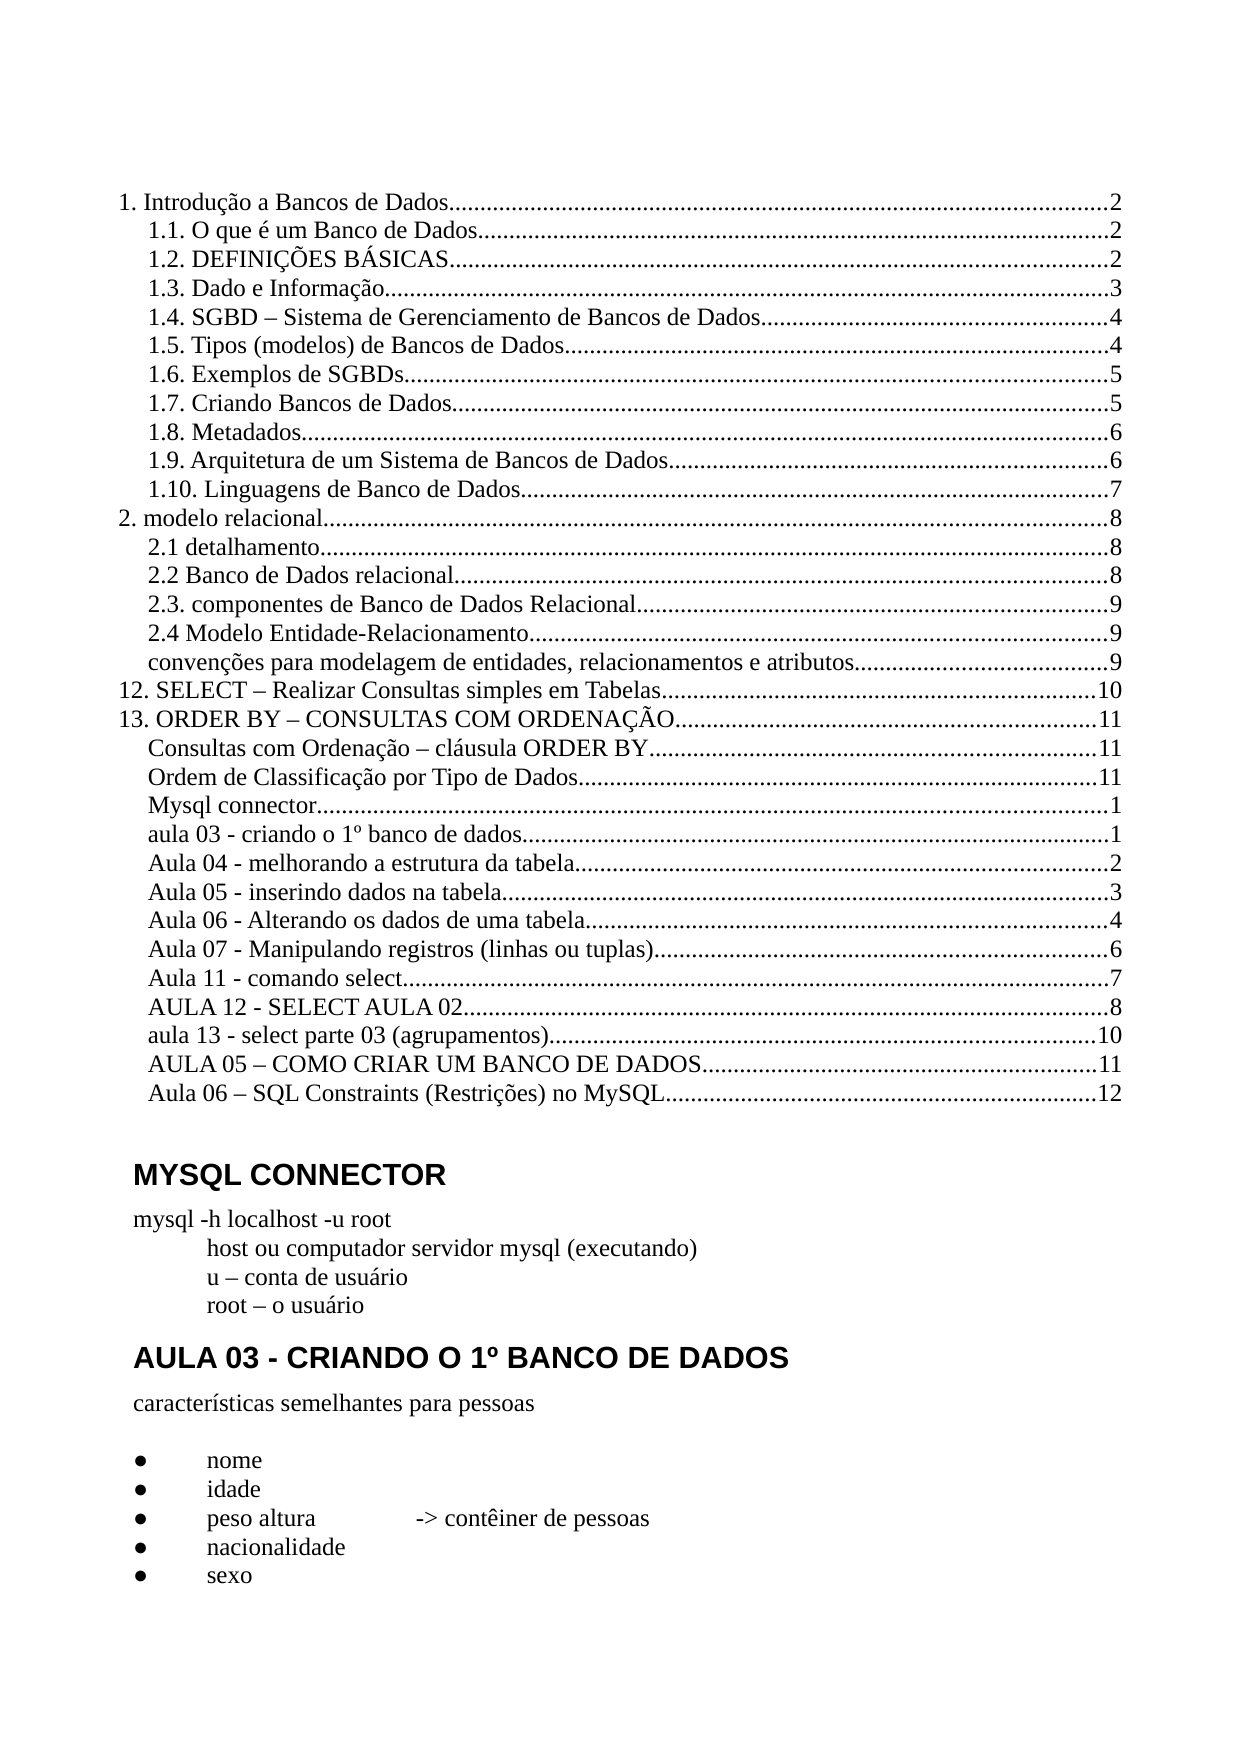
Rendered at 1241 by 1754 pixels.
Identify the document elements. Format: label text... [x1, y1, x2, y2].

text Aula 04 - melhorando a estrutura da tabela 2 [148, 848, 1122, 877]
list nacionalidade [133, 1532, 1185, 1560]
list idade [133, 1474, 1185, 1503]
text u – conta de usuário [133, 1262, 1185, 1290]
text convenções para modelagem de entidades, relacionamentos e atributos 9 [148, 647, 1122, 676]
text mysql -h localhost -u root [133, 1204, 1185, 1233]
text 1.8. Metadados 6 [148, 417, 1122, 446]
text 1.10. Linguagens de Banco de Dados 7 [148, 474, 1122, 503]
text Aula 11 - comando select 7 [148, 963, 1122, 992]
list sexo [133, 1560, 1185, 1589]
text 1.2. DEFINIÇÕES BÁSICAS 2 [148, 244, 1122, 273]
text 1.1. O que é um Banco de Dados 2 [148, 216, 1122, 244]
text 2.1 detalhamento 8 [148, 532, 1122, 561]
text 1.5. Tipos (modelos) de Bancos de Dados 4 [148, 331, 1122, 359]
list nome [133, 1445, 1185, 1474]
text características semelhantes para pessoas [133, 1388, 1185, 1417]
text 2.4 Modelo Entidade-Relacionamento 9 [148, 618, 1122, 647]
subtitle aula 03 - criando o 1º banco de dados [133, 1340, 1185, 1375]
text root – o usuário [133, 1290, 1185, 1319]
text 1. Introdução a Bancos de Dados 2 [118, 187, 1122, 216]
text Aula 06 – SQL Constraints (Restrições) no MySQL 12 [148, 1078, 1122, 1107]
text 1.7. Criando Bancos de Dados 5 [148, 388, 1122, 417]
text host ou computador servidor mysql (executando) [133, 1233, 1185, 1262]
text Mysql connector 1 [148, 791, 1122, 819]
text Aula 07 - Manipulando registros (linhas ou tuplas) 6 [148, 934, 1122, 963]
subtitle Mysql connector [133, 1156, 1185, 1192]
text aula 13 - select parte 03 (agrupamentos) 10 [148, 1021, 1122, 1049]
text Ordem de Classificação por Tipo de Dados 11 [148, 762, 1122, 791]
text Aula 06 - Alterando os dados de uma tabela 4 [148, 906, 1122, 934]
text 2.3. componentes de Banco de Dados Relacional 9 [148, 589, 1122, 618]
text 1.9. Arquitetura de um Sistema de Bancos de Dados 6 [148, 446, 1122, 474]
text 1.6. Exemplos de SGBDs 5 [148, 359, 1122, 388]
text 2. modelo relacional 8 [118, 503, 1122, 532]
text AULA 12 - SELECT AULA 02 8 [148, 992, 1122, 1021]
text 12. SELECT – Realizar Consultas simples em Tabelas 10 [118, 676, 1122, 704]
text 2.2 Banco de Dados relacional 8 [148, 561, 1122, 589]
text Aula 05 - inserindo dados na tabela 3 [148, 877, 1122, 906]
text 1.4. SGBD – Sistema de Gerenciamento de Bancos de Dados 4 [148, 302, 1122, 331]
text 1.3. Dado e Informação 3 [148, 273, 1122, 302]
text AULA 05 – COMO CRIAR UM BANCO DE DADOS 11 [148, 1049, 1122, 1078]
text aula 03 - criando o 1º banco de dados 1 [148, 819, 1122, 848]
text 13. ORDER BY – CONSULTAS COM ORDENAÇÃO 11 [118, 704, 1122, 733]
list peso altura -> contêiner de pessoas [133, 1503, 1185, 1532]
text Consultas com Ordenação – cláusula ORDER BY 11 [148, 733, 1122, 762]
